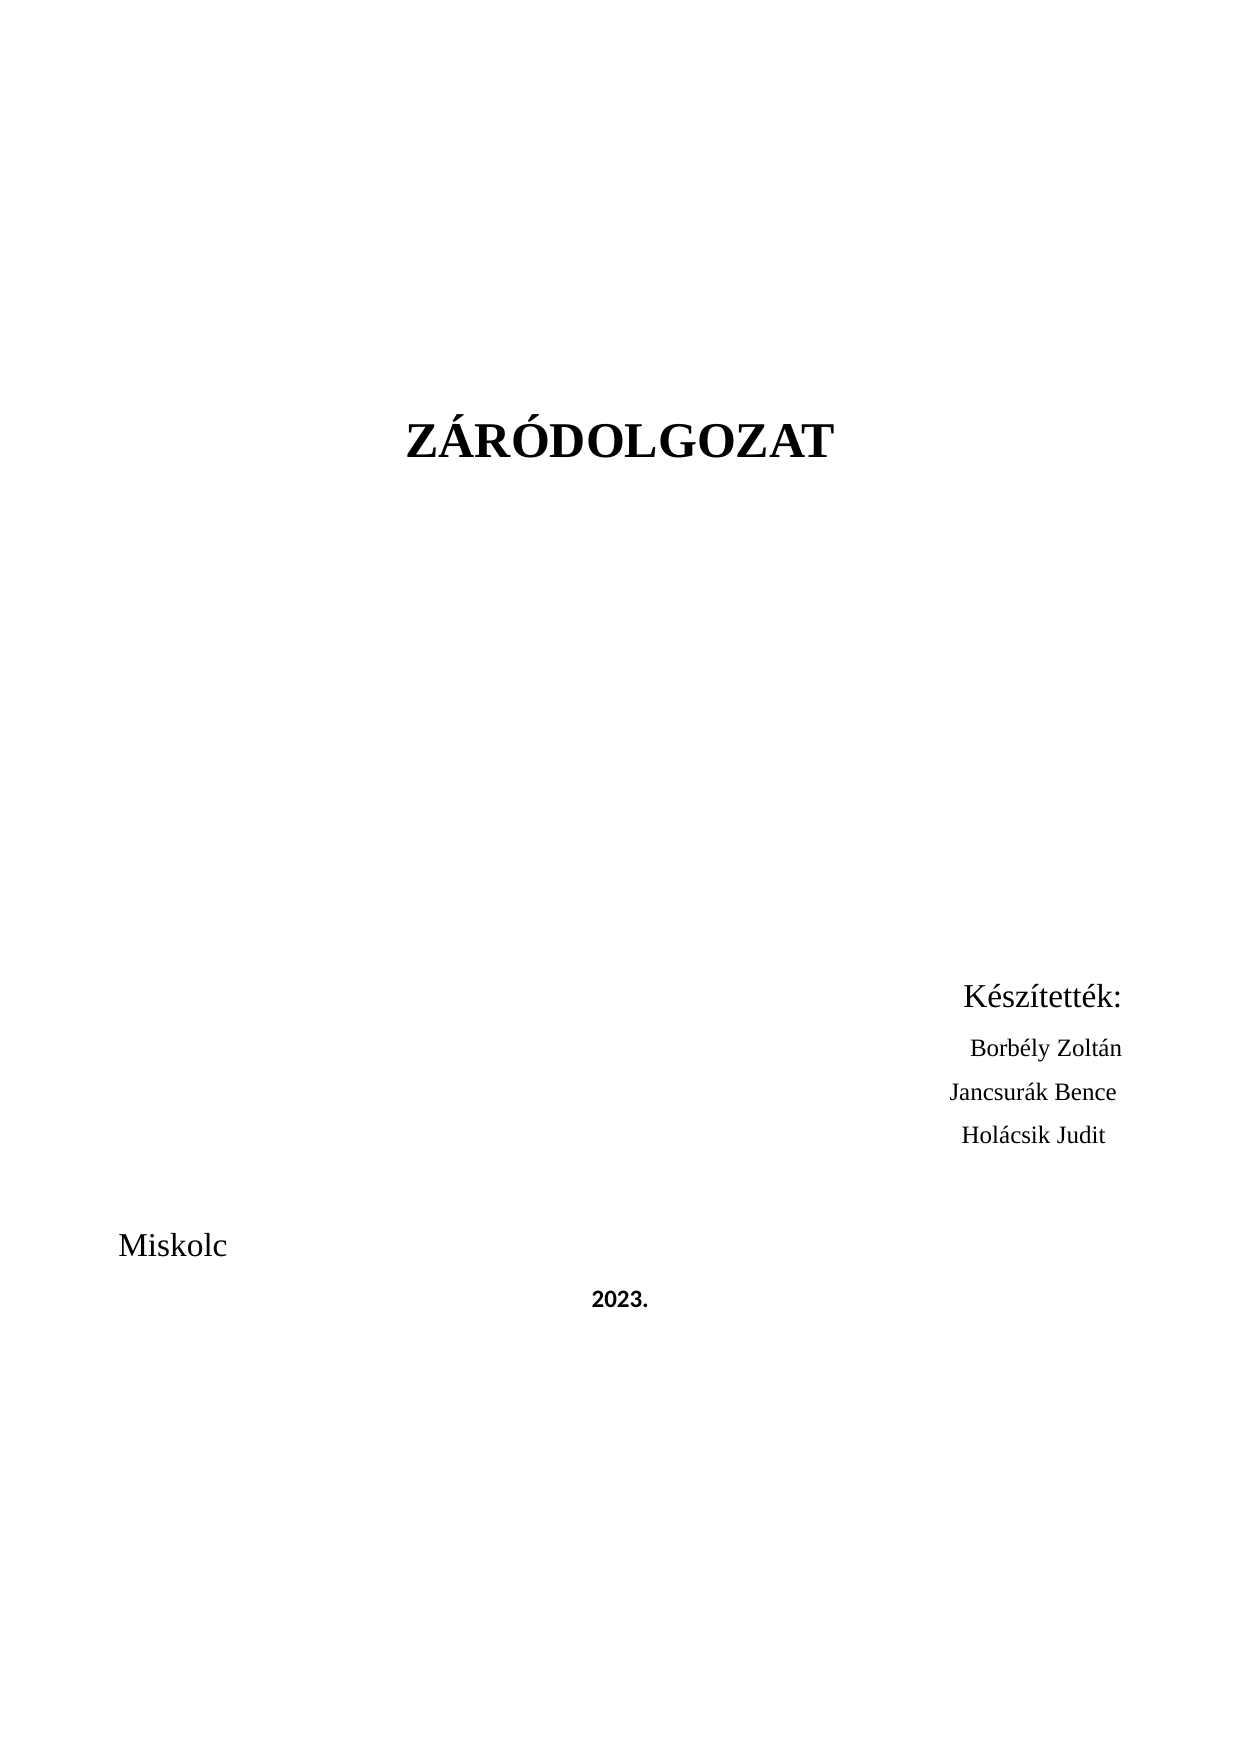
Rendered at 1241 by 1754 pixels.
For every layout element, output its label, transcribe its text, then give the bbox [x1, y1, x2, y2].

text Borbély Zoltán Jancsurák Bence Holácsik Judit Miskolc [118, 1033, 1122, 1263]
text Készítették: [856, 842, 1122, 1014]
text 2023. [118, 1283, 1122, 1313]
text ZÁRÓDOLGOZAT [118, 411, 1122, 468]
